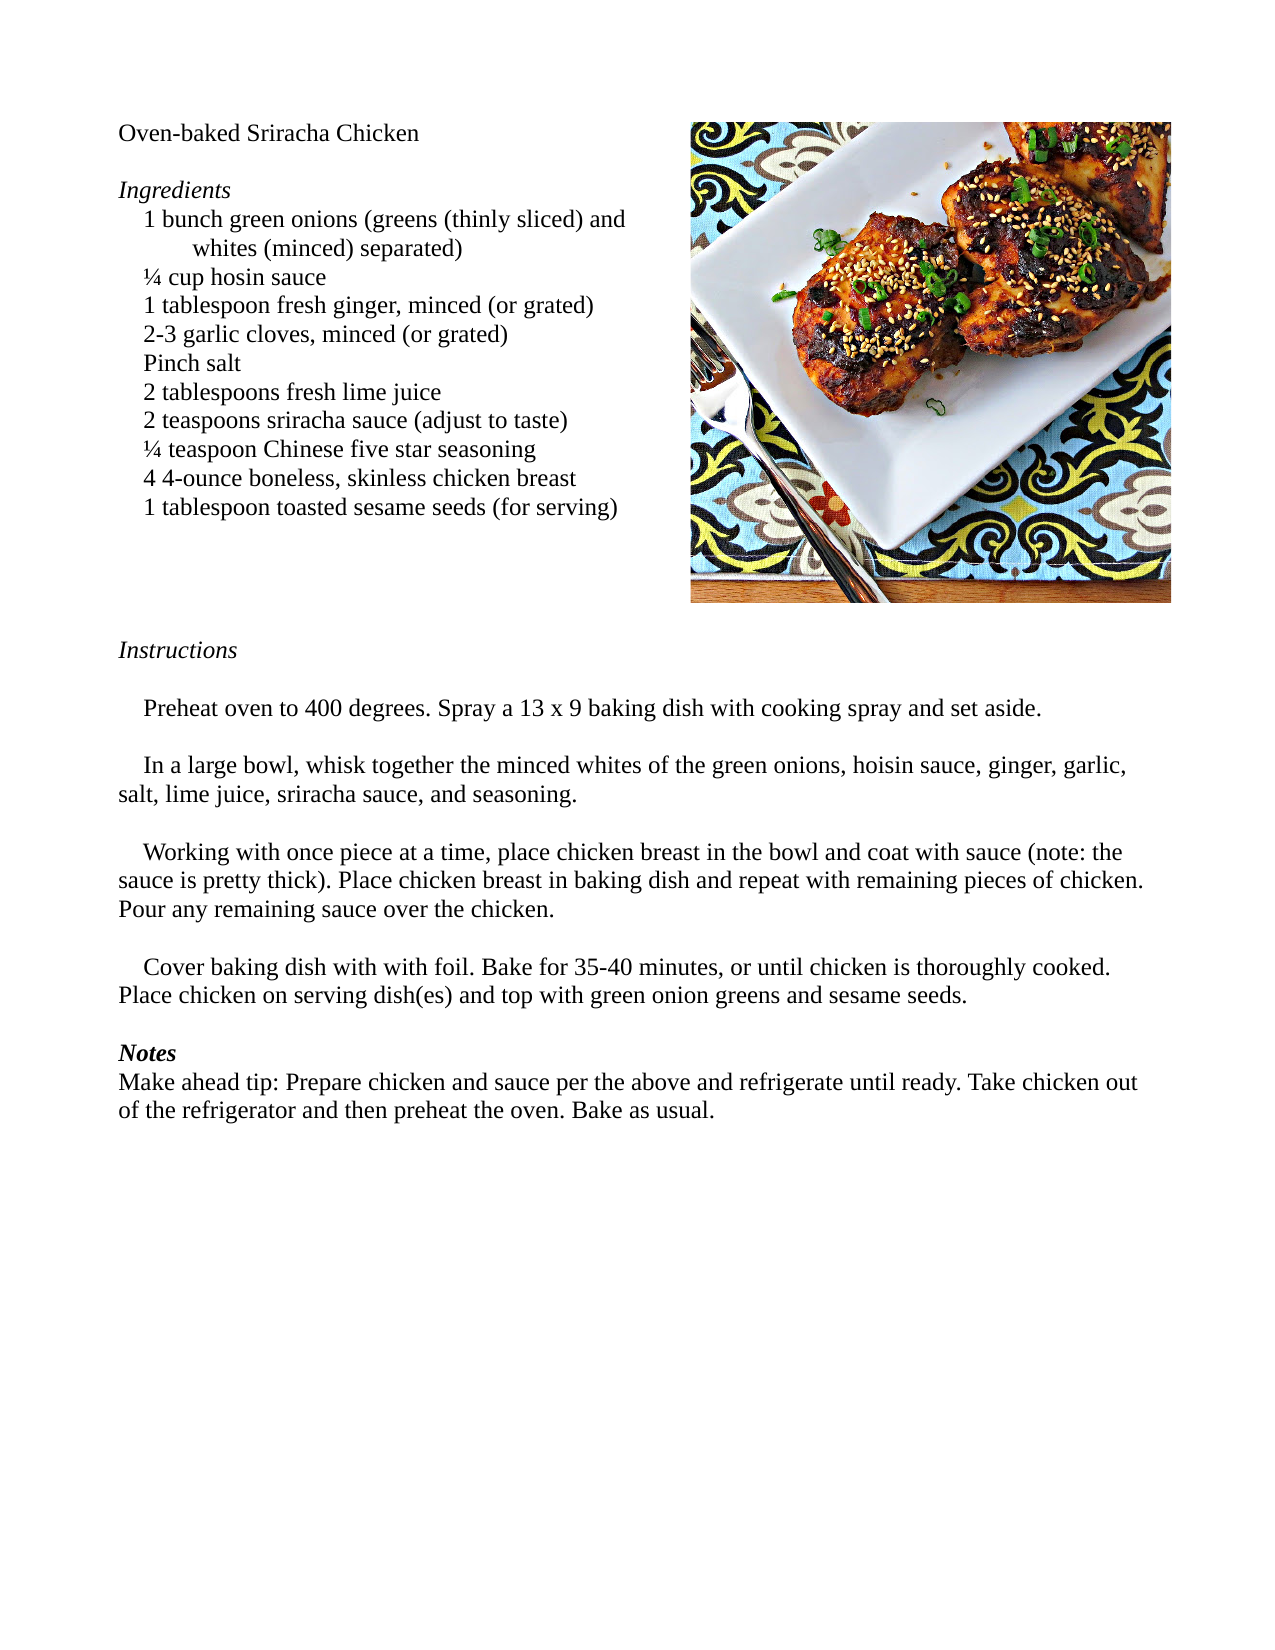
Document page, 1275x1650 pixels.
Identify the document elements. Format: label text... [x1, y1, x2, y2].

text Pinch salt [118, 348, 690, 377]
text ¼ teaspoon Chinese five star seasoning [118, 434, 690, 463]
text 2-3 garlic cloves, minced (or grated) [118, 319, 690, 348]
text 1 tablespoon toasted sesame seeds (for serving) [118, 492, 690, 521]
text 1 tablespoon fresh ginger, minced (or grated) [118, 291, 690, 319]
text whites (minced) separated) [118, 233, 690, 262]
text Instructions [118, 636, 1157, 664]
picture [690, 122, 1172, 603]
text Ingredients [118, 176, 690, 204]
text ¼ cup hosin sauce [118, 262, 690, 291]
text Make ahead tip: Prepare chicken and sauce per the above and refrigerate until ready. Take chicken out of the refrigerator and then preheat the oven. Bake as usual. [118, 1067, 1157, 1124]
text 4 4-ounce boneless, skinless chicken breast [118, 463, 690, 492]
text 1 bunch green onions (greens (thinly sliced) and [118, 204, 690, 233]
text Notes [118, 1038, 1157, 1067]
text 2 tablespoons fresh lime juice [118, 377, 690, 406]
text In a large bowl, whisk together the minced whites of the green onions, hoisin sauce, ginger, garlic, salt, lime juice, sriracha sauce, and seasoning. [118, 751, 1157, 808]
text Working with once piece at a time, place chicken breast in the bowl and coat with sauce (note: the sauce is pretty thick). Place chicken breast in baking dish and repeat with remaining pieces of chicken. Pour any remaining sauce over the chicken. [118, 837, 1157, 923]
text Preheat oven to 400 degrees. Spray a 13 x 9 baking dish with cooking spray and set aside. [118, 693, 1157, 722]
text Cover baking dish with with foil. Bake for 35-40 minutes, or until chicken is thoroughly cooked. Place chicken on serving dish(es) and top with green onion greens and sesame seeds. [118, 952, 1157, 1009]
text Oven-baked Sriracha Chicken [118, 118, 1157, 147]
text 2 teaspoons sriracha sauce (adjust to taste) [118, 406, 690, 434]
